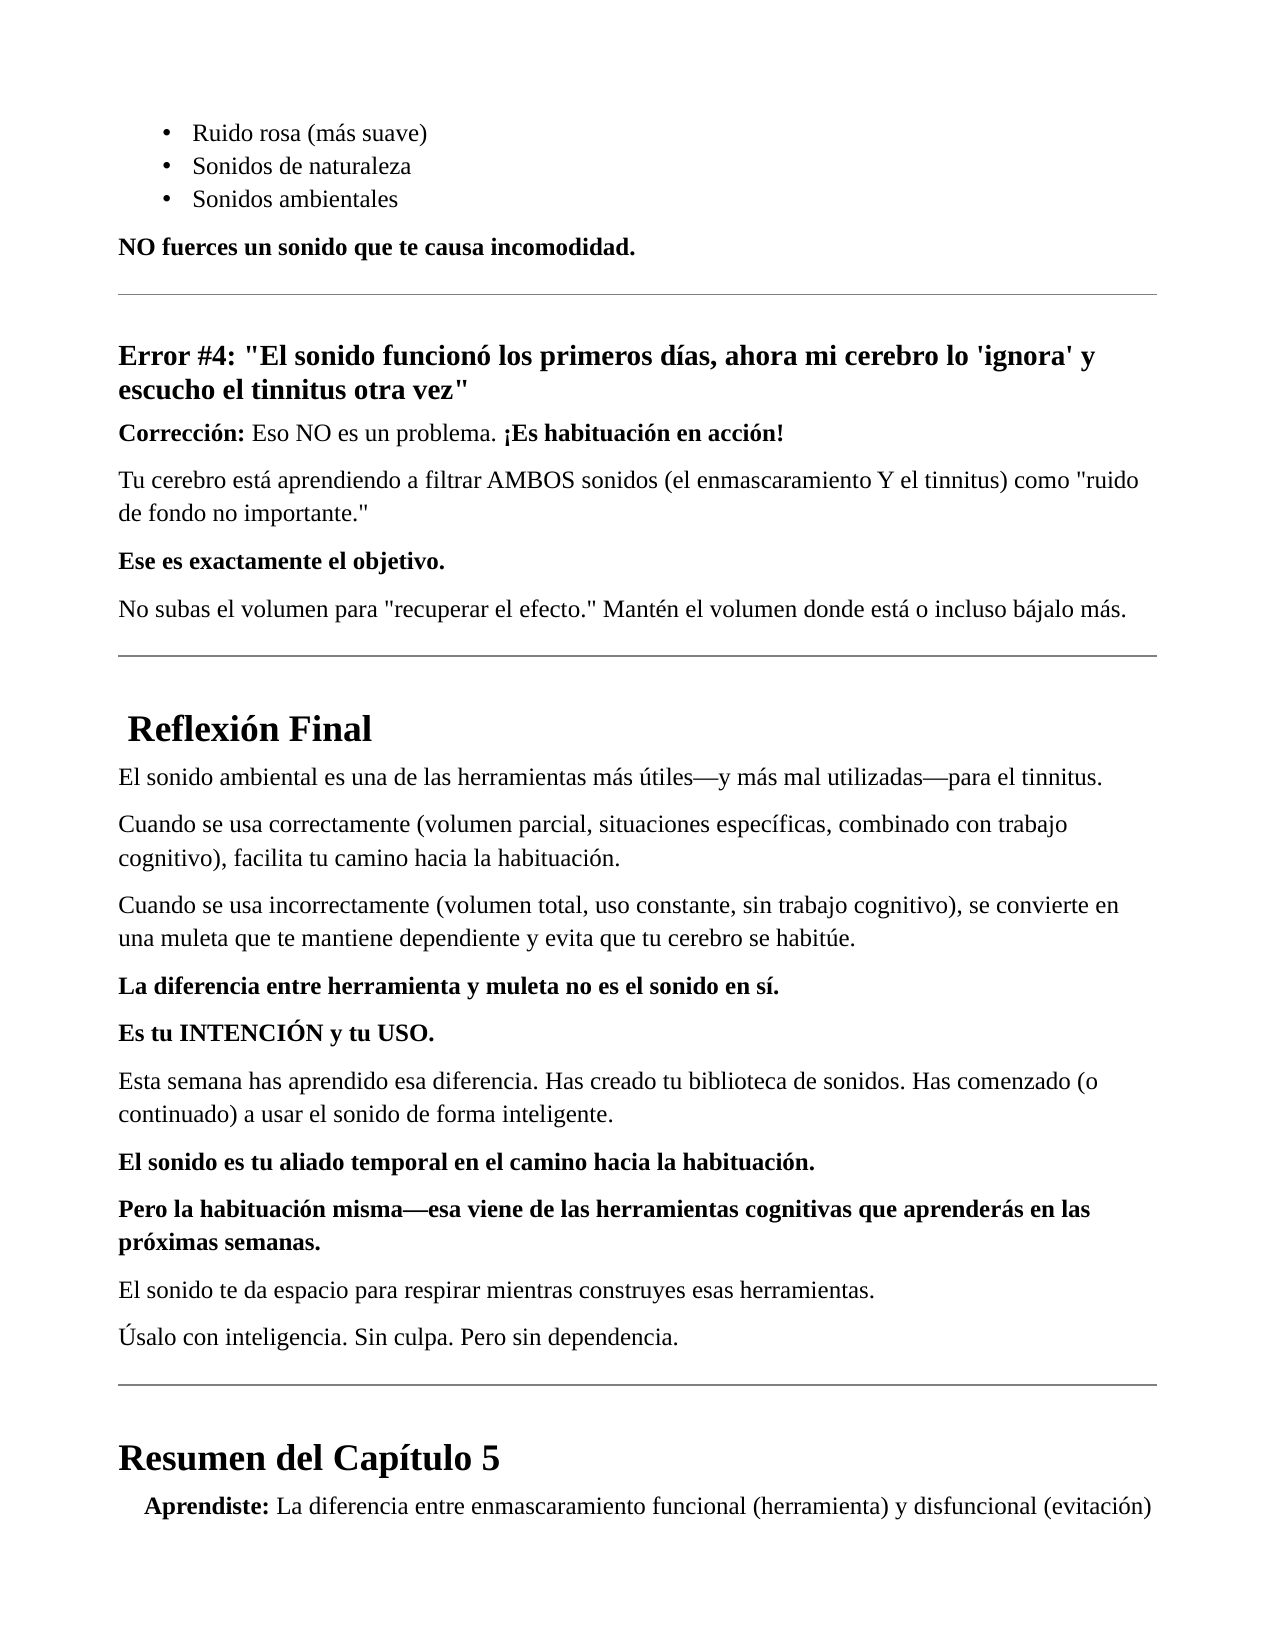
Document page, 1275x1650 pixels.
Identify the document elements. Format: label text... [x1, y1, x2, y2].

subtitle Error #4: "El sonido funcionó los primeros días, ahora mi cerebro lo 'ignora' y escucho el tinnitus otra vez" [118, 338, 1157, 405]
text La diferencia entre herramienta y muleta no es el sonido en sí. [118, 971, 1157, 999]
text El sonido te da espacio para respirar mientras construyes esas herramientas. [118, 1275, 1157, 1304]
list Sonidos ambientales [162, 184, 1157, 213]
text Corrección: Eso NO es un problema. ¡Es habituación en acción! [118, 418, 1157, 447]
text Es tu INTENCIÓN y tu USO. [118, 1018, 1157, 1047]
subtitle Reflexión Final [118, 706, 1157, 749]
list Ruido rosa (más suave) [162, 118, 1157, 147]
text Esta semana has aprendido esa diferencia. Has creado tu biblioteca de sonidos. Has comenzado (o continuado) a usar el sonido de forma inteligente. [118, 1066, 1157, 1128]
text ✅ Aprendiste: La diferencia entre enmascaramiento funcional (herramienta) y disfuncional (evitación) [118, 1491, 1157, 1519]
text El sonido ambiental es una de las herramientas más útiles—y más mal utilizadas—para el tinnitus. [118, 762, 1157, 791]
text El sonido es tu aliado temporal en el camino hacia la habituación. [118, 1147, 1157, 1175]
text Tu cerebro está aprendiendo a filtrar AMBOS sonidos (el enmascaramiento Y el tinnitus) como "ruido de fondo no importante." [118, 465, 1157, 527]
text No subas el volumen para "recuperar el efecto." Mantén el volumen donde está o incluso bájalo más. [118, 594, 1157, 622]
text Pero la habituación misma—esa viene de las herramientas cognitivas que aprenderás en las próximas semanas. [118, 1194, 1157, 1256]
text Ese es exactamente el objetivo. [118, 546, 1157, 575]
list Sonidos de naturaleza [162, 151, 1157, 180]
text Cuando se usa incorrectamente (volumen total, uso constante, sin trabajo cognitivo), se convierte en una muleta que te mantiene dependiente y evita que tu cerebro se habitúe. [118, 890, 1157, 952]
text Cuando se usa correctamente (volumen parcial, situaciones específicas, combinado con trabajo cognitivo), facilita tu camino hacia la habituación. [118, 809, 1157, 871]
subtitle Resumen del Capítulo 5 [118, 1435, 1157, 1478]
text NO fuerces un sonido que te causa incomodidad. [118, 232, 1157, 261]
text Úsalo con inteligencia. Sin culpa. Pero sin dependencia. [118, 1322, 1157, 1351]
